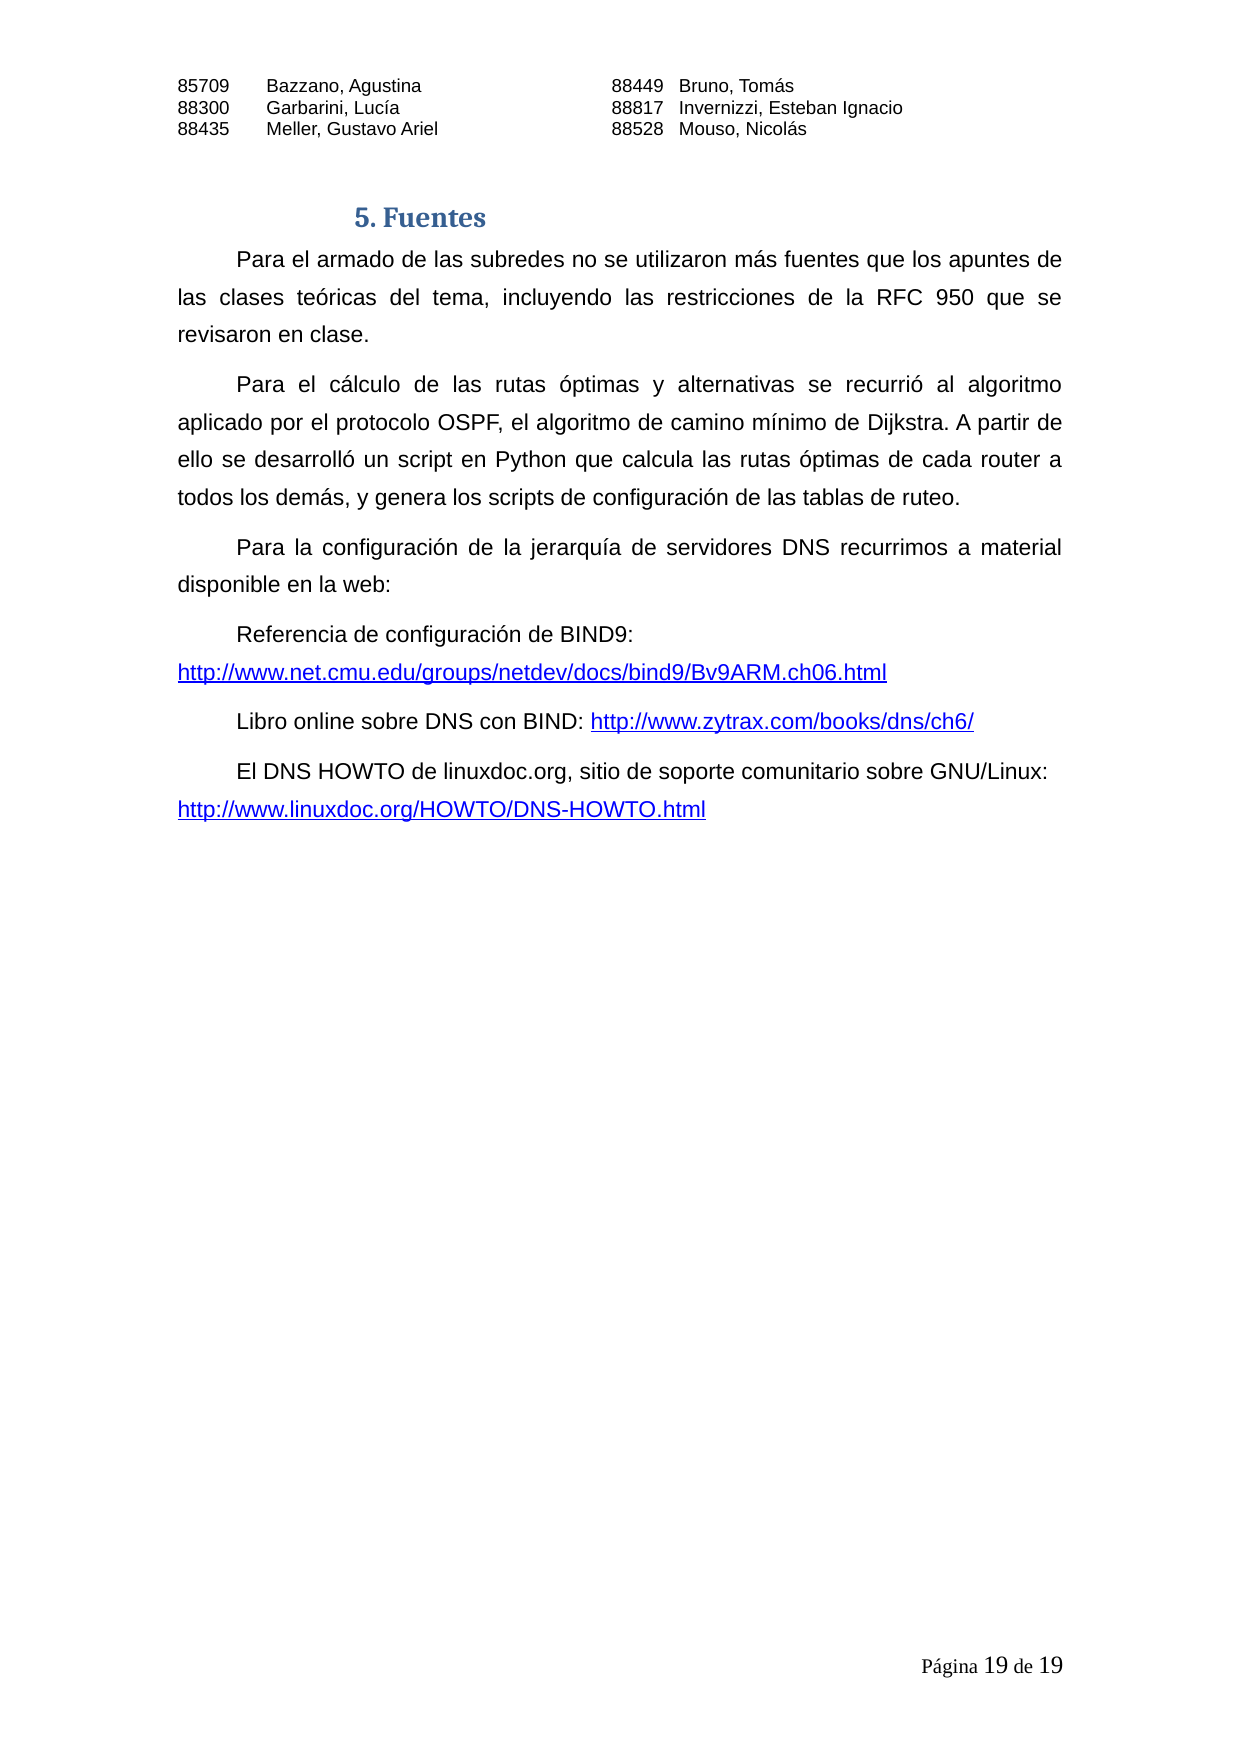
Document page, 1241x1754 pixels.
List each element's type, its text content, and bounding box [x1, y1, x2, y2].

text Para el armado de las subredes no se utilizaron más fuentes que los apuntes de las clases teóricas del tema, incluyendo las restricciones de la RFC 950 que se revisaron en clase. [177, 235, 1063, 348]
text Para el cálculo de las rutas óptimas y alternativas se recurrió al algoritmo aplicado por el protocolo OSPF, el algoritmo de camino mínimo de Dijkstra. A partir de ello se desarrolló un script en Python que calcula las rutas óptimas de cada router a todos los demás, y genera los scripts de configuración de las tablas de ruteo. [177, 360, 1063, 510]
text Para la configuración de la jerarquía de servidores DNS recurrimos a material disponible en la web: [177, 522, 1063, 597]
text El DNS HOWTO de linuxdoc.org, sitio de soporte comunitario sobre GNU/Linux: http://www.linuxdoc.org/HOWTO/DNS-HOWTO.html [177, 747, 1063, 822]
subtitle 5. Fuentes [354, 198, 1063, 235]
text Libro online sobre DNS con BIND: http://www.zytrax.com/books/dns/ch6/ [177, 697, 1063, 735]
text Referencia de configuración de BIND9: http://www.net.cmu.edu/groups/netdev/docs/bind9/Bv9ARM.ch06.html [177, 610, 1063, 685]
